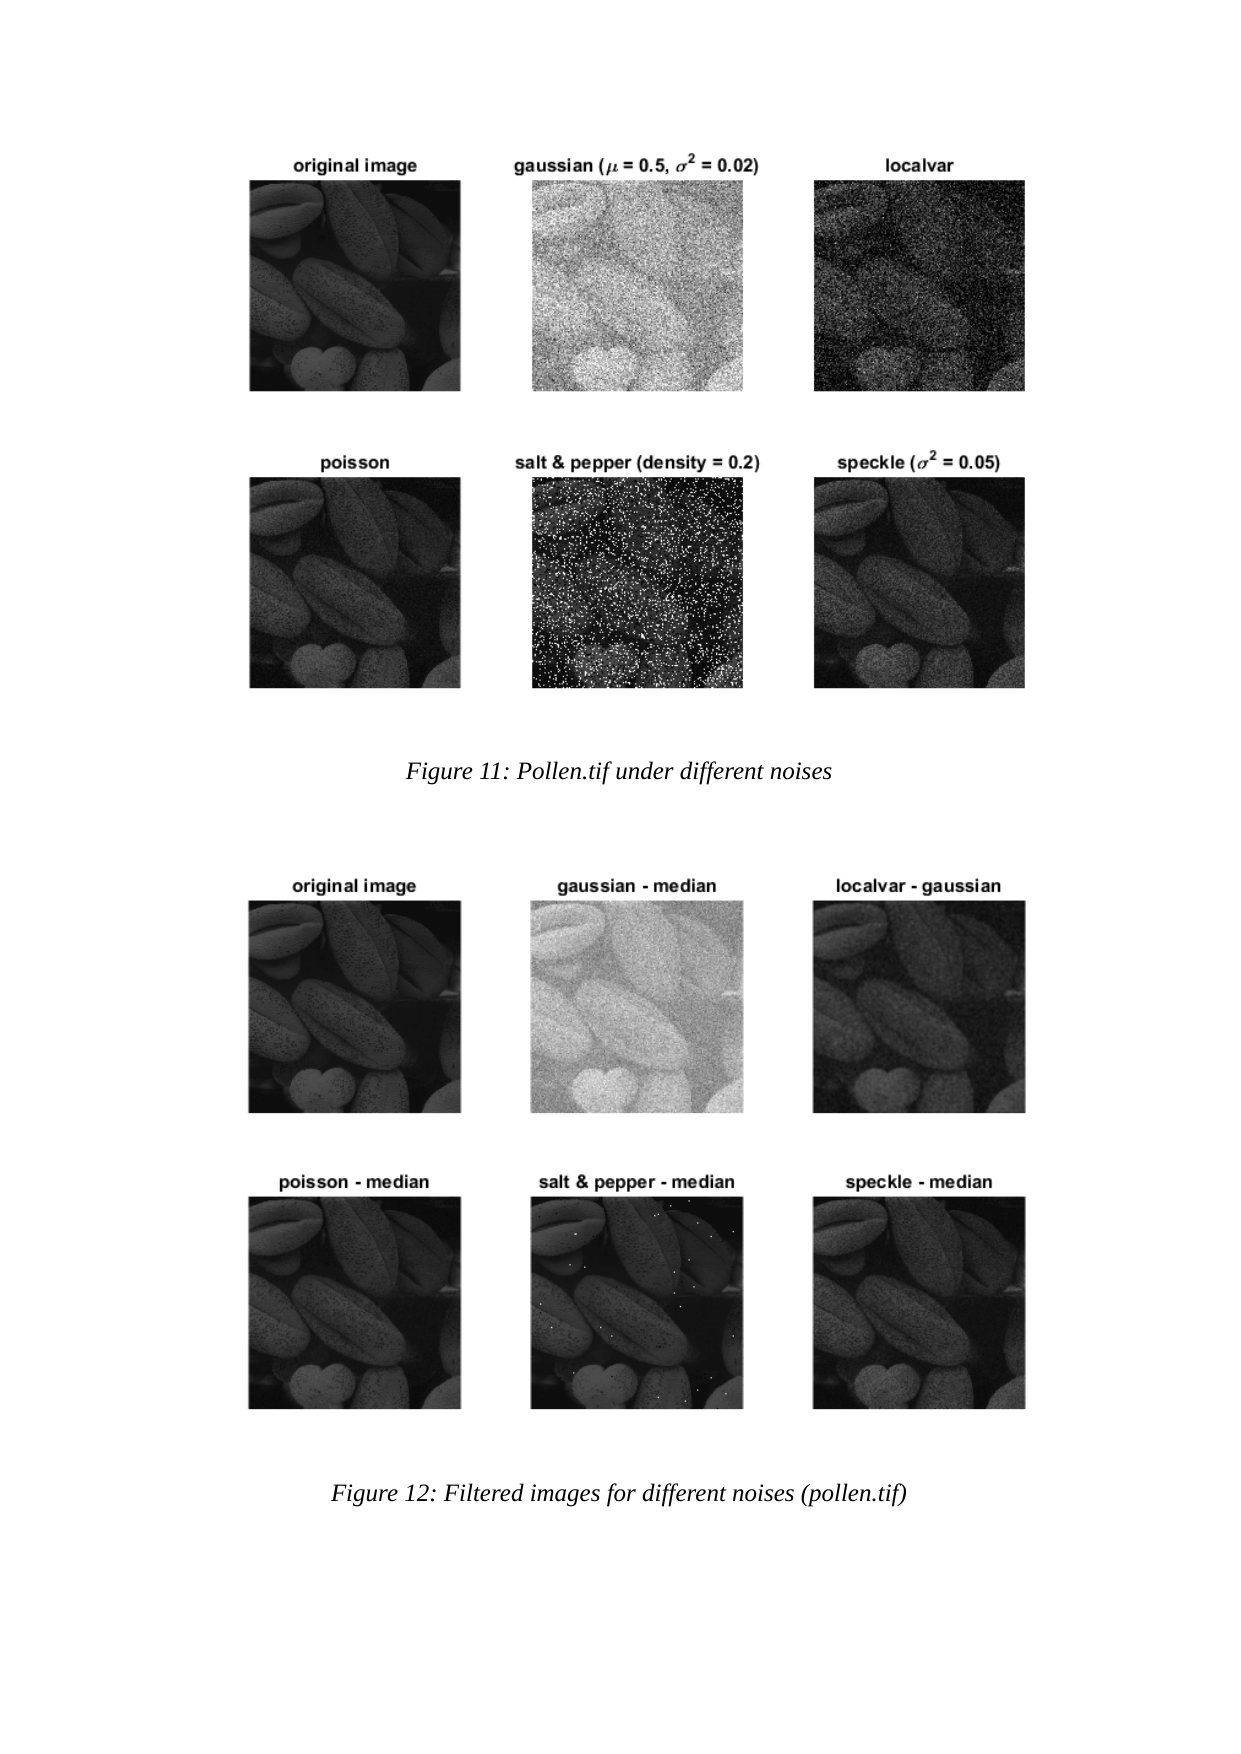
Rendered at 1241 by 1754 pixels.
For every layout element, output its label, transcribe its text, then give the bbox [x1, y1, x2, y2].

picture [118, 855, 1123, 1478]
text Figure 11: Pollen.tif under different noises [118, 757, 1122, 785]
picture [118, 130, 1123, 757]
text Figure 12: Filtered images for different noises (pollen.tif) [118, 1478, 1122, 1506]
